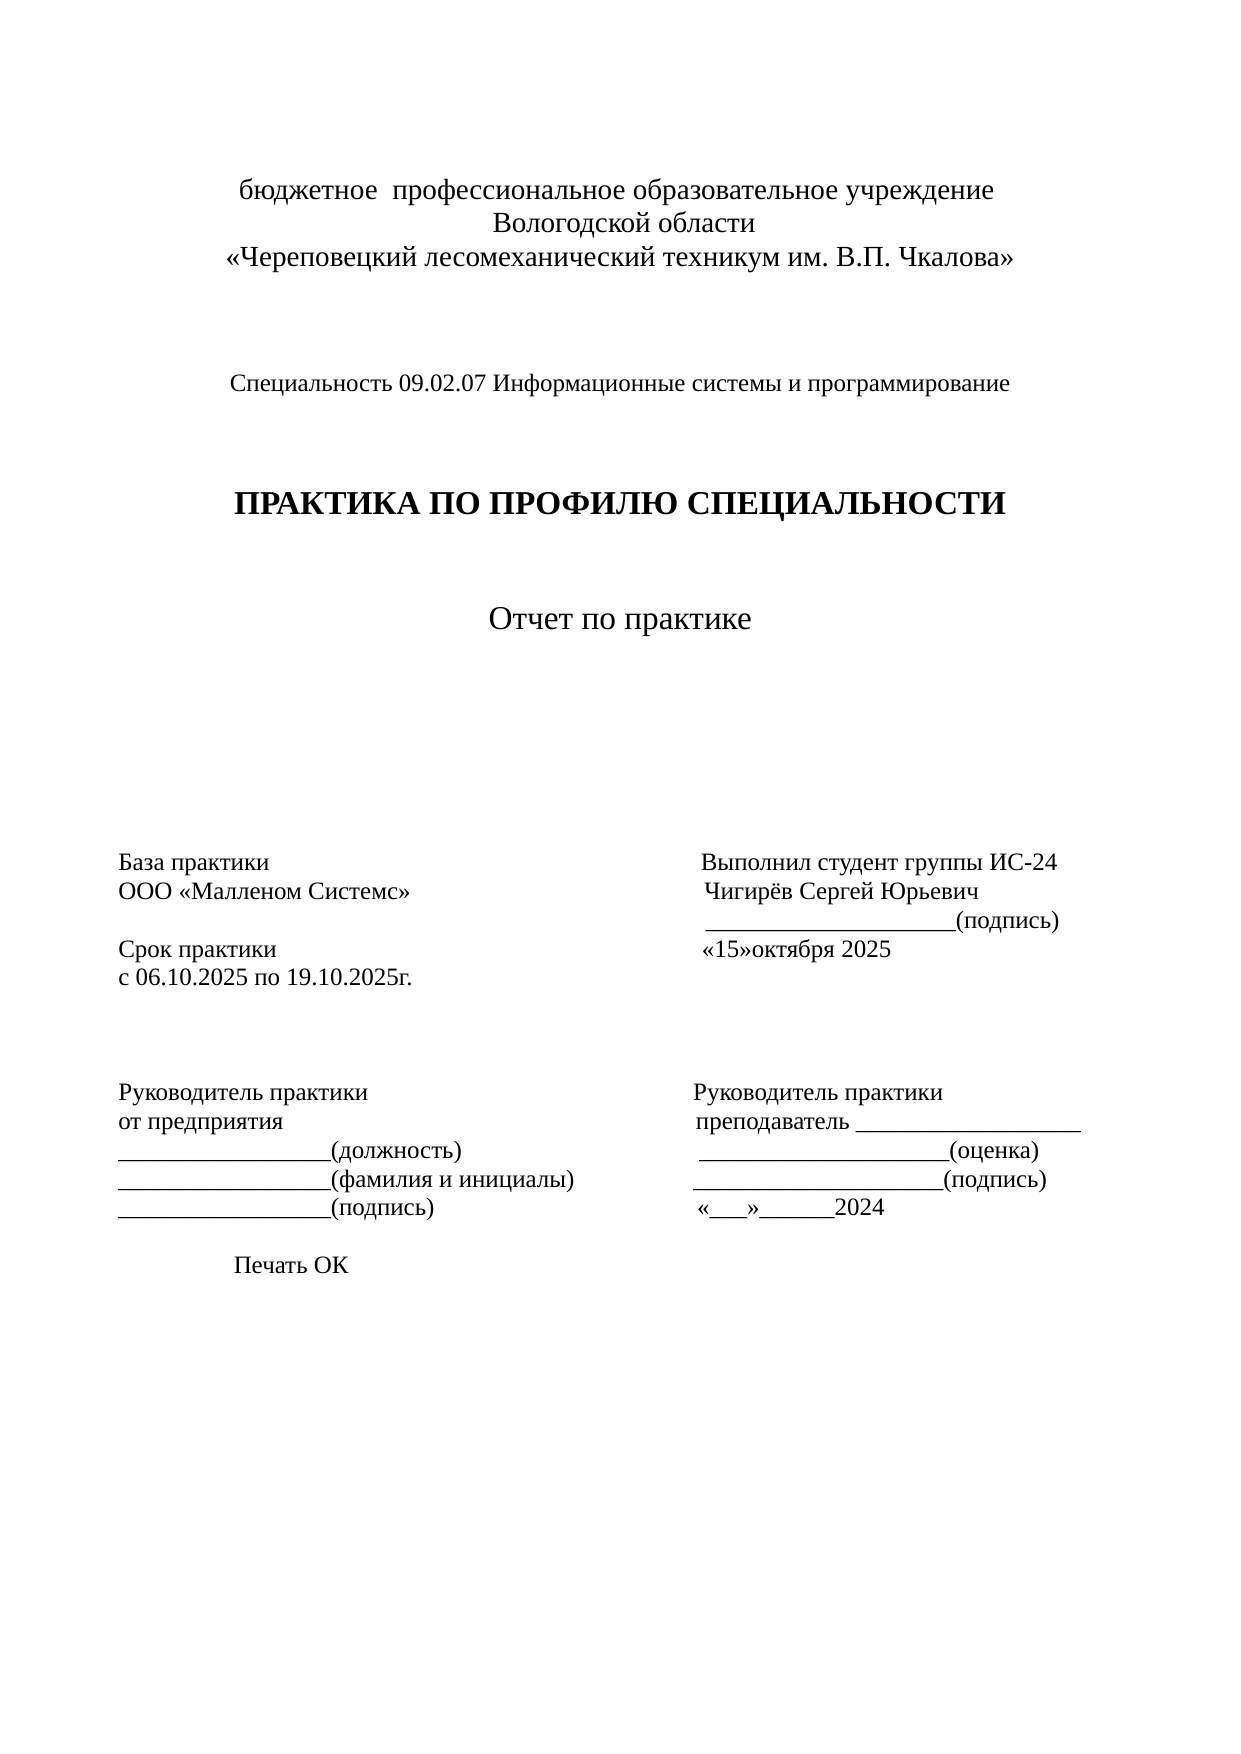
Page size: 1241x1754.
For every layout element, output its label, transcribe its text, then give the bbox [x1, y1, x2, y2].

text Срок практики «15»октября 2025 [118, 934, 1122, 962]
text бюджетное профессиональное образовательное учреждение [118, 172, 1122, 205]
text Вологодской области [118, 205, 1122, 239]
text _________________(фамилия и инициалы) ____________________(подпись) [118, 1164, 1122, 1192]
text Руководитель практики Руководитель практики [118, 1077, 1122, 1106]
text с 06.10.2025 по 19.10.2025г. [118, 962, 1122, 991]
text _________________(должность) ____________________(оценка) [118, 1135, 1122, 1164]
text Отчет по практике [118, 598, 1122, 637]
text _________________(подпись) «___»______2024 [118, 1192, 1122, 1221]
text База практики Выполнил студент группы ИС-24 [118, 847, 1122, 876]
text ООО «Малленом Системс» Чигирёв Сергей Юрьевич [118, 876, 1122, 905]
text Печать ОК [177, 1250, 1122, 1279]
text Специальность 09.02.07 Информационные системы и программирование [118, 368, 1122, 397]
text ПРАКТИКА ПО ПРОФИЛЮ СПЕЦИАЛЬНОСТИ [118, 483, 1122, 522]
text ____________________(подпись) [118, 905, 1122, 934]
text от предприятия преподаватель __________________ [118, 1106, 1122, 1135]
text «Череповецкий лесомеханический техникум им. В.П. Чкалова» [118, 239, 1122, 272]
